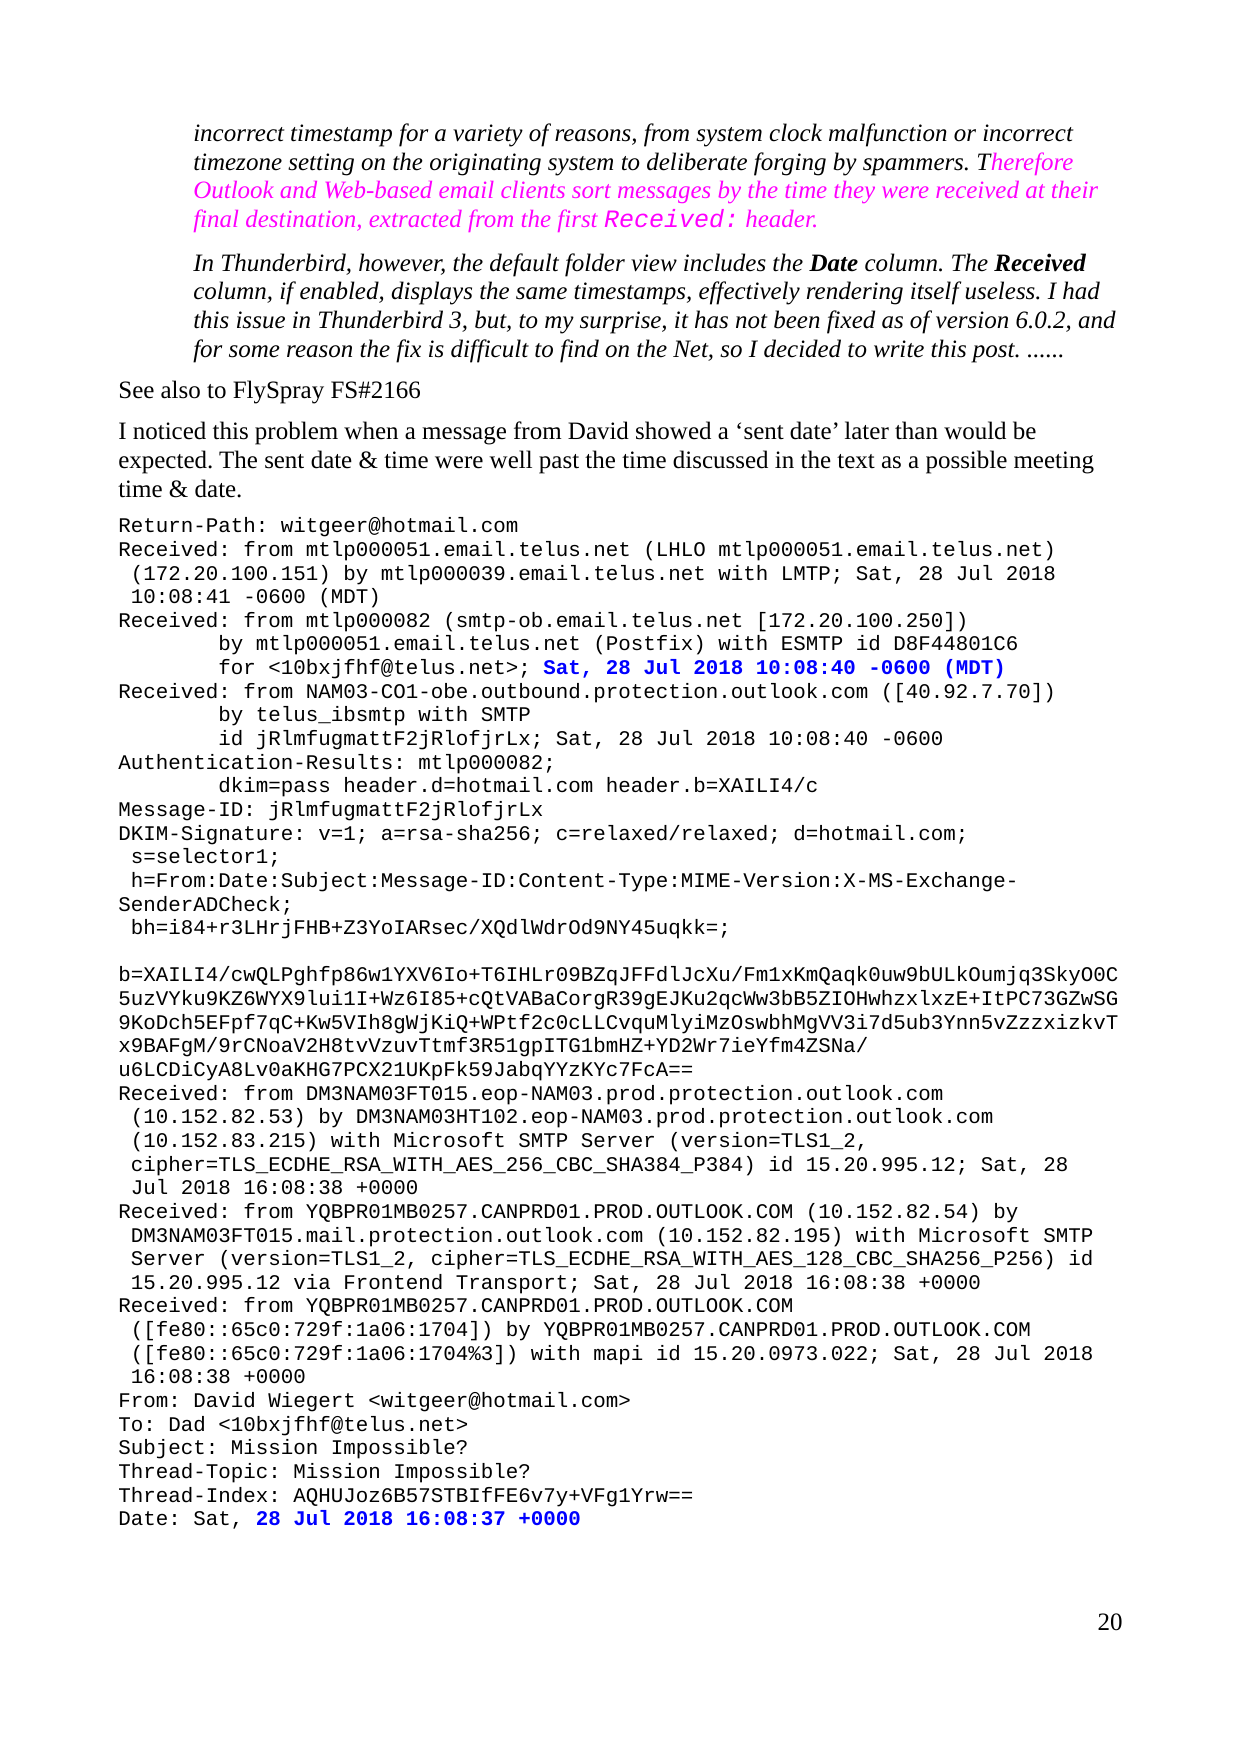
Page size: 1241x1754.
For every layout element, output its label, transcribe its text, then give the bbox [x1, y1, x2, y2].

text Received: from YQBPR01MB0257.CANPRD01.PROD.OUTLOOK.COM [118, 1296, 1122, 1319]
text I noticed this problem when a message from David showed a ‘sent date’ later than would be expected. The sent date & time were well past the time discussed in the text as a possible meeting time & date. [118, 416, 1122, 503]
text Received: from mtlp000082 (smtp-ob.email.telus.net [172.20.100.250]) [118, 610, 1122, 633]
text Received: from mtlp000051.email.telus.net (LHLO mtlp000051.email.telus.net) [118, 539, 1122, 562]
text bh=i84+r3LHrjFHB+Z3YoIARsec/XQdlWdrOd9NY45uqkk=; [118, 917, 1122, 941]
text DKIM-Signature: v=1; a=rsa-sha256; c=relaxed/relaxed; d=hotmail.com; [118, 823, 1122, 846]
text Thread-Topic: Mission Impossible? [118, 1461, 1122, 1485]
text DM3NAM03FT015.mail.protection.outlook.com (10.152.82.195) with Microsoft SMTP [118, 1224, 1122, 1248]
text s=selector1; [118, 846, 1122, 870]
text h=From:Date:Subject:Message-ID:Content-Type:MIME-Version:X-MS-Exchange-SenderADCheck; [118, 870, 1122, 917]
text See also to FlySpray FS#2166 [118, 375, 1122, 404]
text by telus_ibsmtp with SMTP [118, 704, 1122, 728]
text Return-Path: witgeer@hotmail.com [118, 515, 1122, 539]
text From: David Wiegert <witgeer@hotmail.com> [118, 1390, 1122, 1414]
text (172.20.100.151) by mtlp000039.email.telus.net with LMTP; Sat, 28 Jul 2018 [118, 562, 1122, 586]
text by mtlp000051.email.telus.net (Postfix) with ESMTP id D8F44801C6 [118, 633, 1122, 657]
text id jRlmfugmattF2jRlofjrLx; Sat, 28 Jul 2018 10:08:40 -0600 [118, 728, 1122, 752]
text for <10bxjfhf@telus.net>; Sat, 28 Jul 2018 10:08:40 -0600 (MDT) [118, 657, 1122, 681]
text incorrect timestamp for a variety of reasons, from system clock malfunction or incorrect timezone setting on the originating system to deliberate forging by spammers. Therefore Outlook and Web-based email clients sort messages by the time they were received at their final destination, extracted from the first Received: header. [193, 118, 1122, 235]
text (10.152.82.53) by DM3NAM03HT102.eop-NAM03.prod.protection.outlook.com [118, 1106, 1122, 1130]
text Subject: Mission Impossible? [118, 1437, 1122, 1461]
text b=XAILI4/cwQLPghfp86w1YXV6Io+T6IHLr09BZqJFFdlJcXu/Fm1xKmQaqk0uw9bULkOumjq3SkyO0C5uzVYku9KZ6WYX9lui1I+Wz6I85+cQtVABaCorgR39gEJKu2qcWw3bB5ZIOHwhzxlxzE+ItPC73GZwSG9KoDch5EFpf7qC+Kw5VIh8gWjKiQ+WPtf2c0cLLCvquMlyiMzOswbhMgVV3i7d5ub3Ynn5vZzzxizkvTx9BAFgM/9rCNoaV2H8tvVzuvTtmf3R51gpITG1bmHZ+YD2Wr7ieYfm4ZSNa/u6LCDiCyA8Lv0aKHG7PCX21UKpFk59JabqYYzKYc7FcA== [118, 941, 1122, 1083]
text cipher=TLS_ECDHE_RSA_WITH_AES_256_CBC_SHA384_P384) id 15.20.995.12; Sat, 28 [118, 1154, 1122, 1177]
text Jul 2018 16:08:38 +0000 [118, 1177, 1122, 1201]
text Message-ID: jRlmfugmattF2jRlofjrLx [118, 799, 1122, 823]
text 10:08:41 -0600 (MDT) [118, 586, 1122, 610]
text 15.20.995.12 via Frontend Transport; Sat, 28 Jul 2018 16:08:38 +0000 [118, 1272, 1122, 1296]
text (10.152.83.215) with Microsoft SMTP Server (version=TLS1_2, [118, 1130, 1122, 1154]
text Server (version=TLS1_2, cipher=TLS_ECDHE_RSA_WITH_AES_128_CBC_SHA256_P256) id [118, 1248, 1122, 1272]
text Date: Sat, 28 Jul 2018 16:08:37 +0000 [118, 1508, 1122, 1532]
text Received: from YQBPR01MB0257.CANPRD01.PROD.OUTLOOK.COM (10.152.82.54) by [118, 1201, 1122, 1224]
text In Thunderbird, however, the default folder view includes the Date column. The Received column, if enabled, displays the same timestamps, effectively rendering itself useless. I had this issue in Thunderbird 3, but, to my surprise, it has not been fixed as of version 6.0.2, and for some reason the fix is difficult to find on the Net, so I decided to write this post. ...... [193, 248, 1122, 363]
text To: Dad <10bxjfhf@telus.net> [118, 1414, 1122, 1437]
text Received: from NAM03-CO1-obe.outbound.protection.outlook.com ([40.92.7.70]) [118, 681, 1122, 704]
text Thread-Index: AQHUJoz6B57STBIfFE6v7y+VFg1Yrw== [118, 1485, 1122, 1508]
text Received: from DM3NAM03FT015.eop-NAM03.prod.protection.outlook.com [118, 1083, 1122, 1106]
text ([fe80::65c0:729f:1a06:1704]) by YQBPR01MB0257.CANPRD01.PROD.OUTLOOK.COM [118, 1319, 1122, 1343]
text 16:08:38 +0000 [118, 1366, 1122, 1390]
text dkim=pass header.d=hotmail.com header.b=XAILI4/c [118, 775, 1122, 799]
text Authentication-Results: mtlp000082; [118, 752, 1122, 775]
text ([fe80::65c0:729f:1a06:1704%3]) with mapi id 15.20.0973.022; Sat, 28 Jul 2018 [118, 1343, 1122, 1366]
